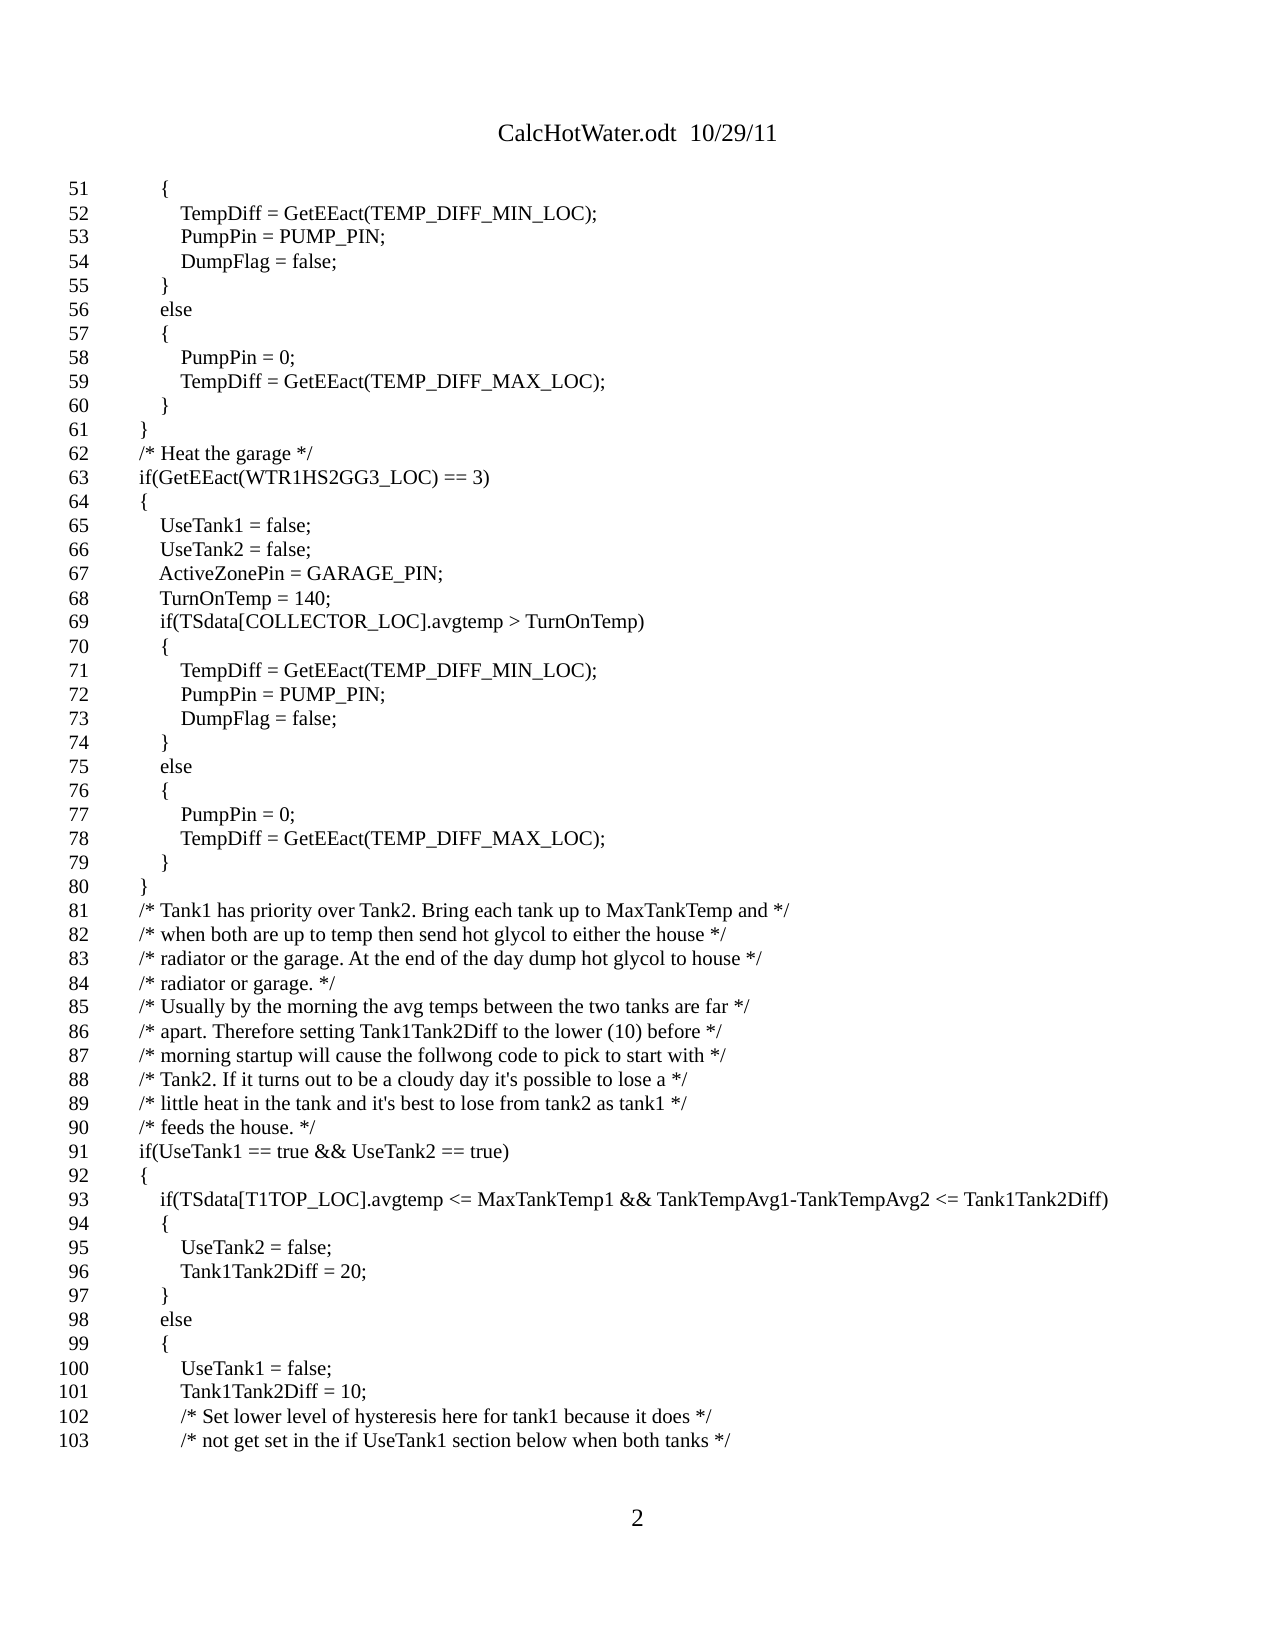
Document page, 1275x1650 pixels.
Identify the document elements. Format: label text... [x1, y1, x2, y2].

text else [118, 297, 1157, 321]
text TurnOnTemp = 140; [118, 585, 1157, 609]
text else [118, 754, 1157, 778]
text } [118, 730, 1157, 754]
text TempDiff = GetEEact(TEMP_DIFF_MAX_LOC); [118, 826, 1157, 850]
text } [118, 850, 1157, 874]
text { [118, 778, 1157, 802]
text { [118, 1211, 1157, 1235]
text TempDiff = GetEEact(TEMP_DIFF_MAX_LOC); [118, 369, 1157, 393]
text else [118, 1307, 1157, 1331]
text } [118, 273, 1157, 297]
text } [118, 393, 1157, 417]
text DumpFlag = false; [118, 706, 1157, 730]
text { [118, 176, 1157, 200]
text PumpPin = PUMP_PIN; [118, 224, 1157, 248]
text PumpPin = 0; [118, 802, 1157, 826]
text } [118, 1283, 1157, 1307]
text /* Set lower level of hysteresis here for tank1 because it does */ [118, 1403, 1157, 1428]
text DumpFlag = false; [118, 248, 1157, 273]
text TempDiff = GetEEact(TEMP_DIFF_MIN_LOC); [118, 658, 1157, 682]
text /* radiator or garage. */ [118, 970, 1157, 994]
text Tank1Tank2Diff = 20; [118, 1259, 1157, 1283]
text if(TSdata[T1TOP_LOC].avgtemp <= MaxTankTemp1 && TankTempAvg1-TankTempAvg2 <= Tank1Tank2Diff) [118, 1187, 1157, 1211]
text if(UseTank1 == true && UseTank2 == true) [118, 1139, 1157, 1163]
text { [118, 321, 1157, 345]
text { [118, 1331, 1157, 1355]
text UseTank2 = false; [118, 537, 1157, 561]
text /* feeds the house. */ [118, 1115, 1157, 1139]
text /* not get set in the if UseTank1 section below when both tanks */ [118, 1428, 1157, 1452]
text PumpPin = 0; [118, 345, 1157, 369]
text /* when both are up to temp then send hot glycol to either the house */ [118, 922, 1157, 946]
text /* Usually by the morning the avg temps between the two tanks are far */ [118, 994, 1157, 1018]
text /* Heat the garage */ [118, 441, 1157, 465]
text /* little heat in the tank and it's best to lose from tank2 as tank1 */ [118, 1091, 1157, 1115]
text UseTank2 = false; [118, 1235, 1157, 1259]
text UseTank1 = false; [118, 513, 1157, 537]
text Tank1Tank2Diff = 10; [118, 1379, 1157, 1403]
text PumpPin = PUMP_PIN; [118, 682, 1157, 706]
text if(GetEEact(WTR1HS2GG3_LOC) == 3) [118, 465, 1157, 489]
text ActiveZonePin = GARAGE_PIN; [118, 561, 1157, 585]
text /* morning startup will cause the follwong code to pick to start with */ [118, 1043, 1157, 1067]
text { [118, 1163, 1157, 1187]
text TempDiff = GetEEact(TEMP_DIFF_MIN_LOC); [118, 200, 1157, 224]
text } [118, 874, 1157, 898]
text if(TSdata[COLLECTOR_LOC].avgtemp > TurnOnTemp) [118, 609, 1157, 633]
text { [118, 633, 1157, 658]
text UseTank1 = false; [118, 1355, 1157, 1379]
text /* Tank2. If it turns out to be a cloudy day it's possible to lose a */ [118, 1067, 1157, 1091]
text } [118, 417, 1157, 441]
text /* Tank1 has priority over Tank2. Bring each tank up to MaxTankTemp and */ [118, 898, 1157, 922]
text /* radiator or the garage. At the end of the day dump hot glycol to house */ [118, 946, 1157, 970]
text { [118, 489, 1157, 513]
text /* apart. Therefore setting Tank1Tank2Diff to the lower (10) before */ [118, 1018, 1157, 1043]
